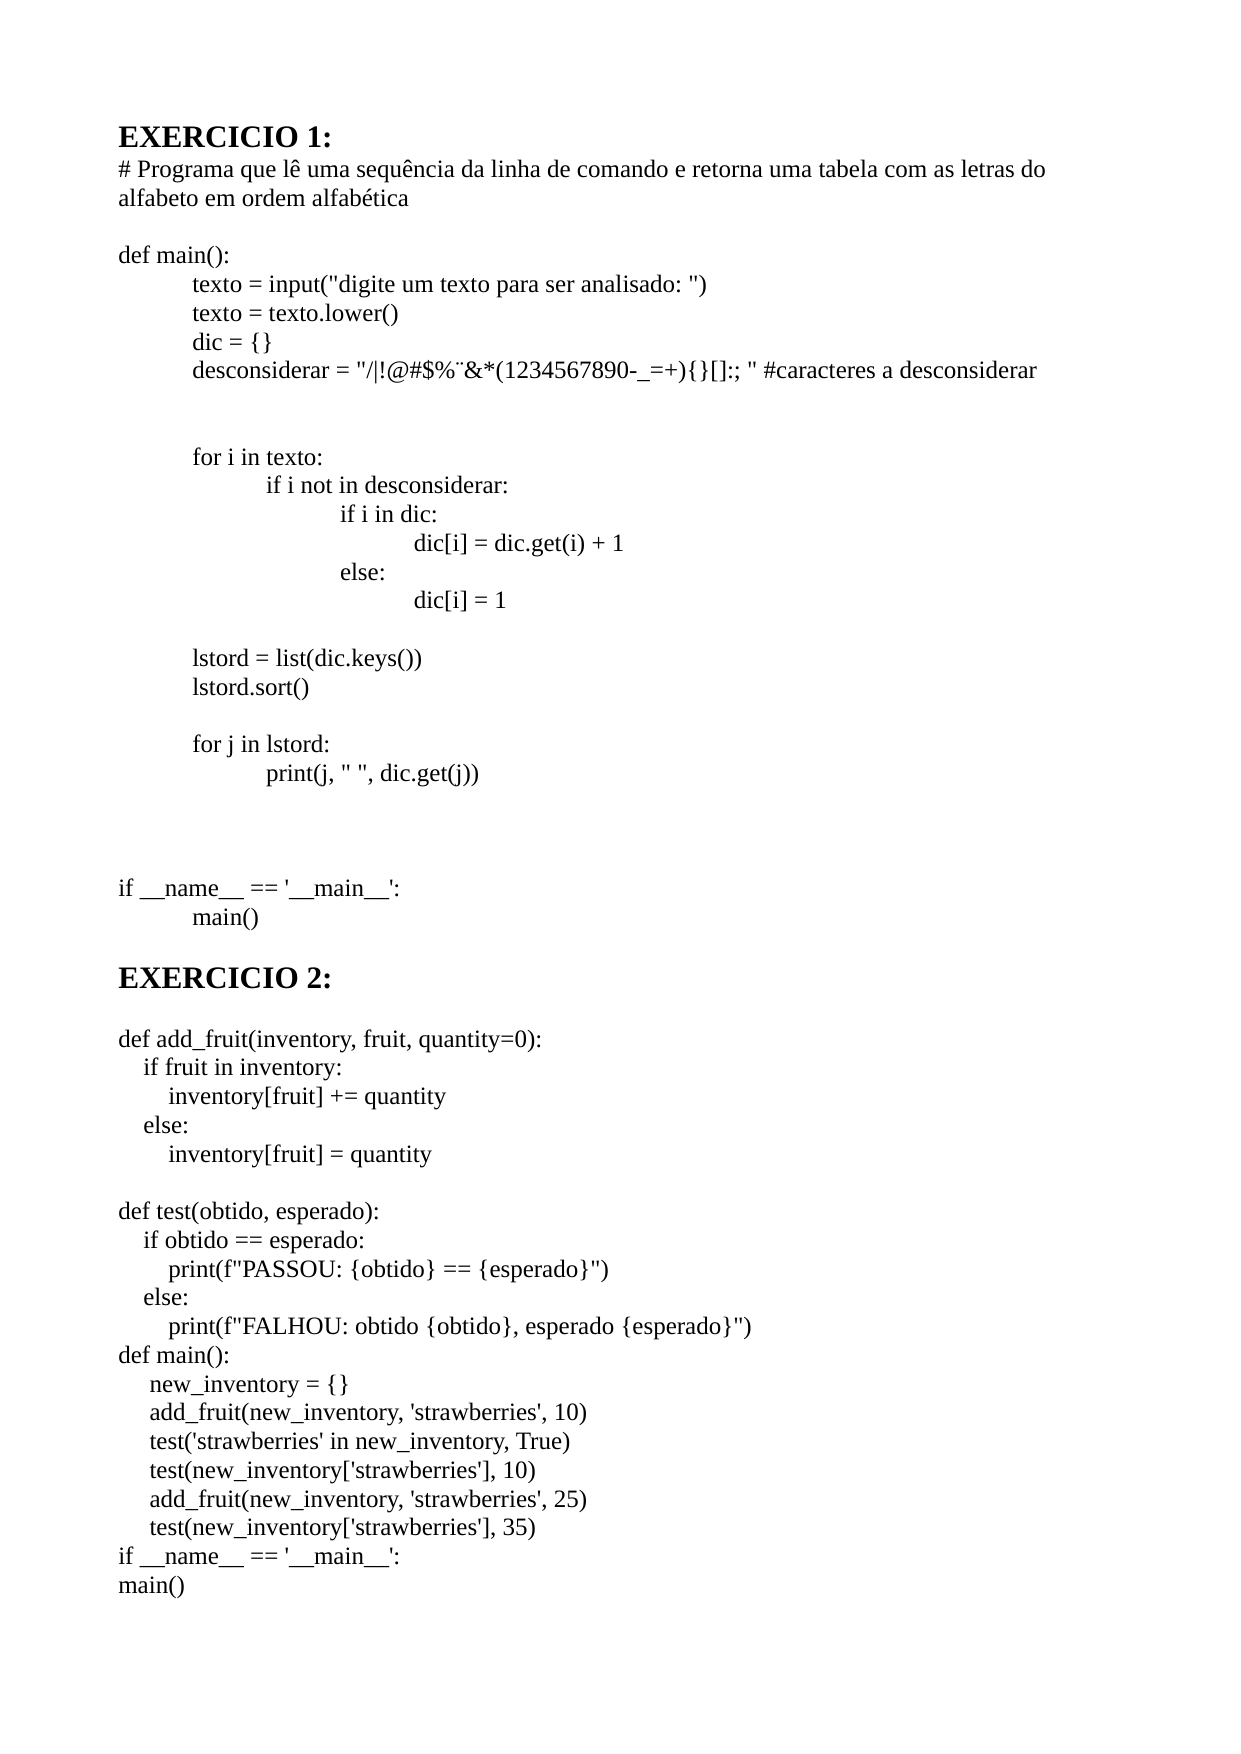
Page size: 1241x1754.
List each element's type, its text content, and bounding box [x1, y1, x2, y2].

text if i not in desconsiderar: [118, 470, 1122, 499]
text dic = {} [118, 327, 1122, 355]
text lstord.sort() [118, 672, 1122, 700]
text lstord = list(dic.keys()) [118, 643, 1122, 672]
text main() EXERCICIO 2: def add_fruit(inventory, fruit, quantity=0): [118, 902, 1122, 1052]
text else: [118, 1282, 1122, 1311]
text def main(): [118, 1340, 1122, 1369]
text if i in dic: [118, 499, 1122, 528]
text test(new_inventory['strawberries'], 35) [118, 1512, 1122, 1541]
text if __name__ == '__main__': [118, 1541, 1122, 1570]
text dic[i] = 1 [118, 585, 1122, 614]
text for i in texto: [118, 442, 1122, 470]
text new_inventory = {} [118, 1369, 1122, 1397]
text print(f"FALHOU: obtido {obtido}, esperado {esperado}") [118, 1311, 1122, 1340]
text add_fruit(new_inventory, 'strawberries', 10) [118, 1397, 1122, 1426]
text inventory[fruit] += quantity [118, 1081, 1122, 1110]
text inventory[fruit] = quantity [118, 1139, 1122, 1167]
text add_fruit(new_inventory, 'strawberries', 25) [118, 1484, 1122, 1512]
text print(j, " ", dic.get(j)) [118, 758, 1122, 787]
text def main(): [118, 240, 1122, 269]
text test('strawberries' in new_inventory, True) [118, 1426, 1122, 1455]
text texto = input("digite um texto para ser analisado: ") [118, 269, 1122, 298]
text else: [118, 1110, 1122, 1139]
text desconsiderar = "/|!@#$%¨&*(1234567890-_=+){}[]:; " #caracteres a desconsiderar [118, 355, 1122, 384]
text else: [118, 557, 1122, 585]
text if obtido == esperado: [118, 1225, 1122, 1254]
text def test(obtido, esperado): [118, 1196, 1122, 1225]
text main() [118, 1570, 1122, 1627]
text if fruit in inventory: [118, 1052, 1122, 1081]
text texto = texto.lower() [118, 298, 1122, 327]
text EXERCICIO 1: # Programa que lê uma sequência da linha de comando e retorna uma tabela com as letras do alfabeto em ordem alfabética [118, 118, 1122, 212]
text test(new_inventory['strawberries'], 10) [118, 1455, 1122, 1484]
text dic[i] = dic.get(i) + 1 [118, 528, 1122, 557]
text if __name__ == '__main__': [118, 873, 1122, 902]
text for j in lstord: [118, 729, 1122, 758]
text print(f"PASSOU: {obtido} == {esperado}") [118, 1254, 1122, 1282]
